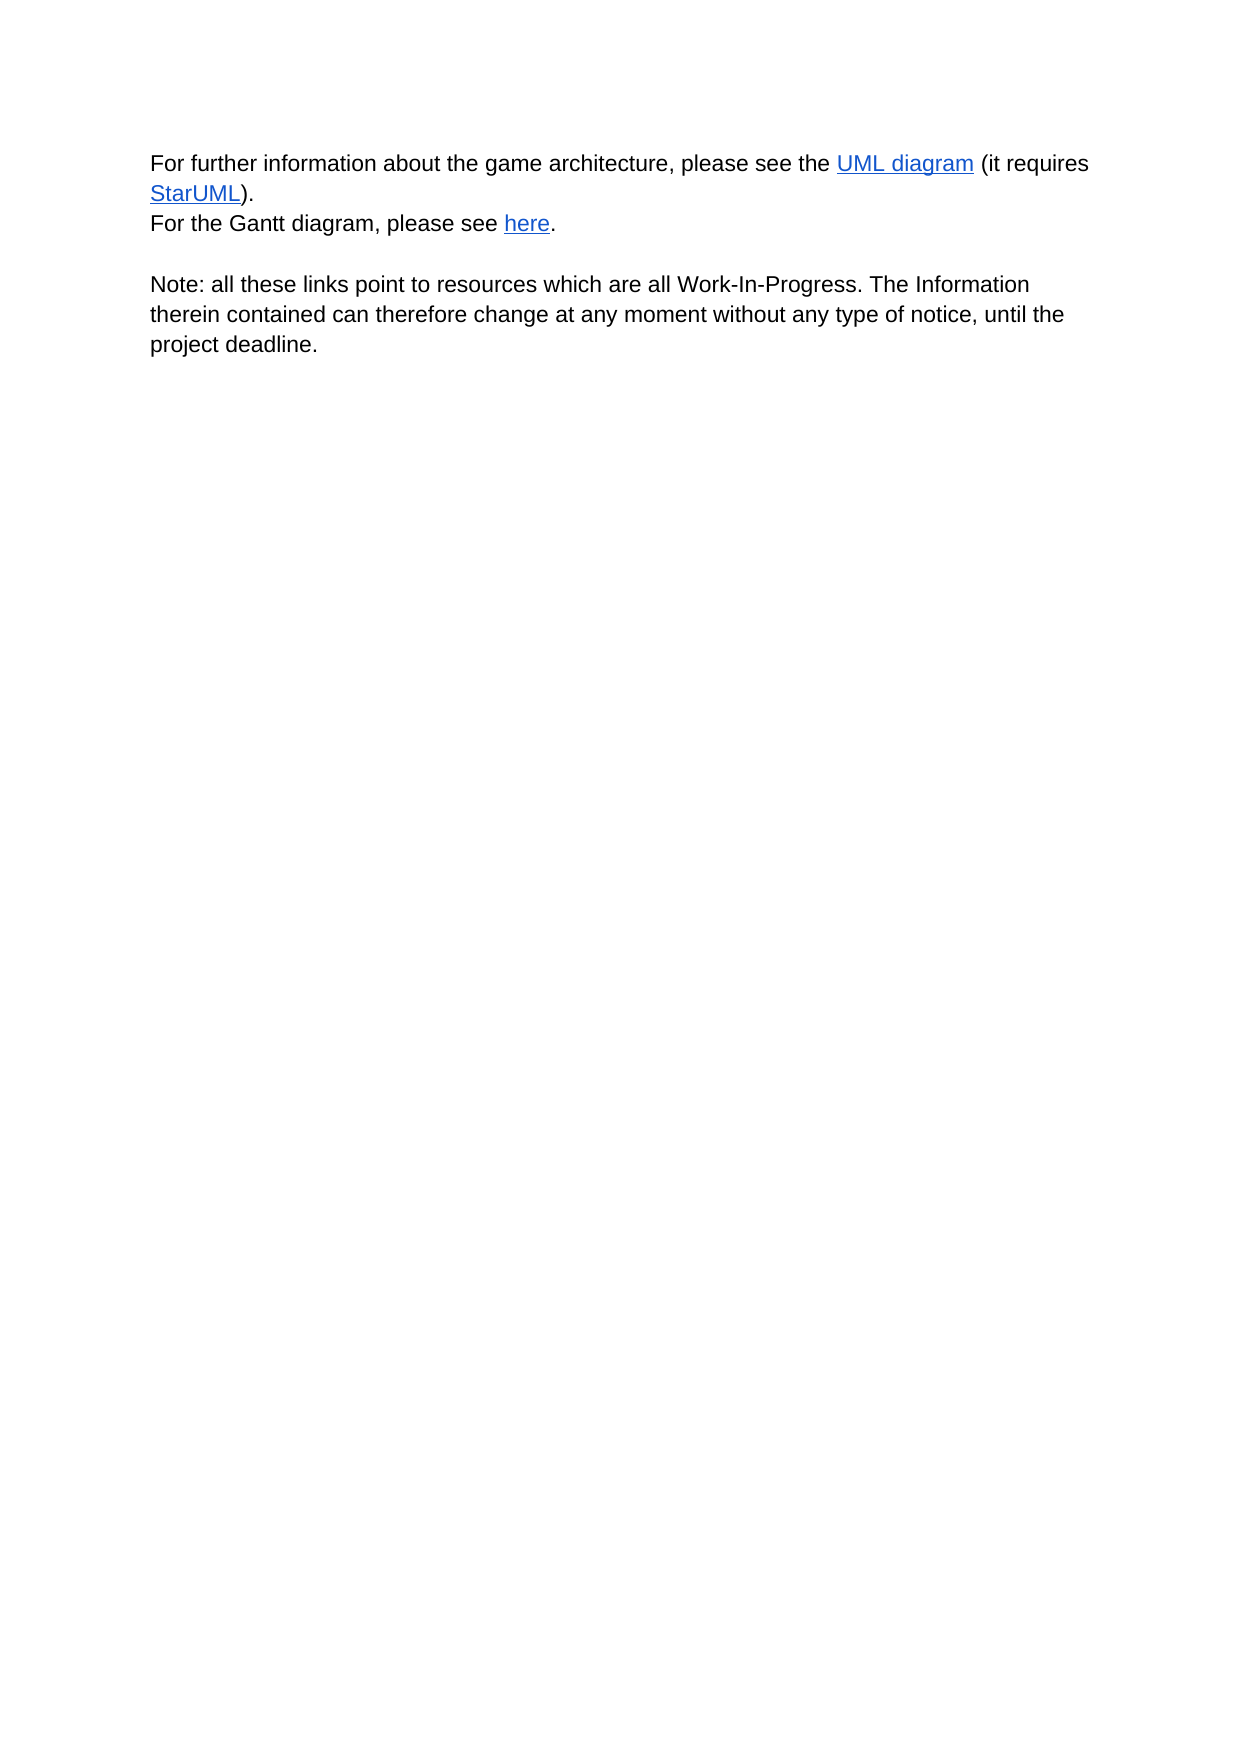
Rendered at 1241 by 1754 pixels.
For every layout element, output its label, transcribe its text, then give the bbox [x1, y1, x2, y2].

text For the Gantt diagram, please see here. [150, 210, 1090, 237]
text For further information about the game architecture, please see the UML diagram (it requires StarUML). [150, 150, 1090, 207]
text Note: all these links point to resources which are all Work-In-Progress. The Information therein contained can therefore change at any moment without any type of notice, until the project deadline. [150, 241, 1090, 358]
